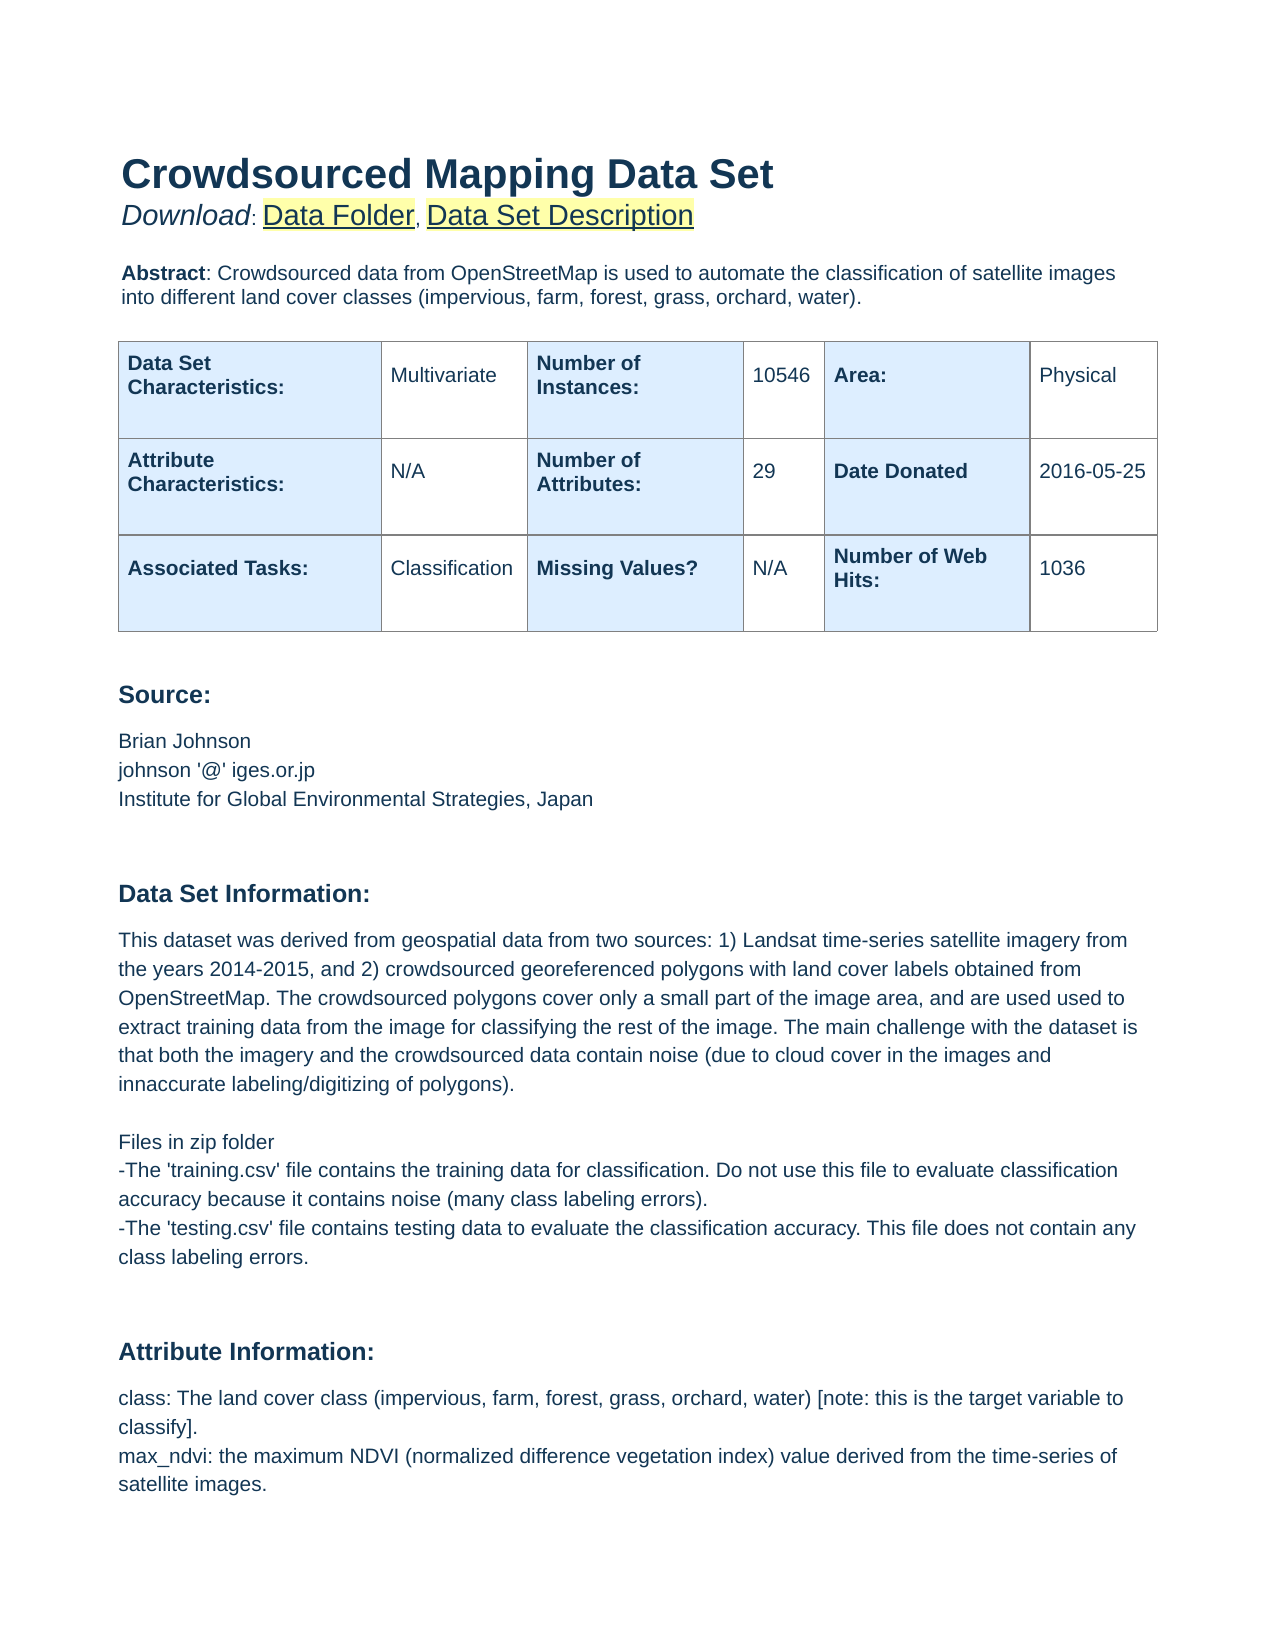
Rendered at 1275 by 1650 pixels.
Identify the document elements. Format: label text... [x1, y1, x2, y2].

table_cell Associated Tasks: [119, 536, 381, 631]
table_cell Missing Values? [528, 536, 743, 631]
table_header 10546 [744, 342, 824, 438]
table_header Crowdsourced Mapping Data Set Download: Data Folder, Data Set Description Abstract: Crowdsourced data from OpenStreetMap is used to automate the classification of satellite images into different land cover classes (impervious, farm, forest, grass, orchard, water). [118, 147, 1141, 341]
table_header Area: [825, 342, 1029, 438]
table_header Number of Instances: [528, 342, 743, 438]
text class: The land cover class (impervious, farm, forest, grass, orchard, water) [note: this is the target variable to classify]. max_ndvi: the maximum NDVI (normalized difference vegetation index) value derived from the time-series of satellite images. [118, 1386, 1157, 1496]
table_header Physical [1031, 342, 1157, 438]
table_cell N/A [382, 439, 527, 534]
table_cell Attribute Characteristics: [119, 439, 381, 534]
text Attribute Information: [118, 1337, 1157, 1366]
table_cell 2016-05-25 [1031, 439, 1157, 534]
table_cell Classification [382, 536, 527, 631]
text Source: [118, 680, 1157, 709]
table_cell Number of Web Hits: [825, 536, 1029, 631]
table_header Data Set Characteristics: [119, 342, 381, 438]
table_header [1141, 147, 1157, 341]
table_cell Date Donated [825, 439, 1029, 534]
table_cell 1036 [1031, 536, 1157, 631]
table_header Multivariate [382, 342, 527, 438]
text Brian Johnson johnson '@' iges.or.jp Institute for Global Environmental Strategies, Japan [118, 729, 1157, 811]
table_cell N/A [744, 536, 824, 631]
text This dataset was derived from geospatial data from two sources: 1) Landsat time-series satellite imagery from the years 2014-2015, and 2) crowdsourced georeferenced polygons with land cover labels obtained from OpenStreetMap. The crowdsourced polygons cover only a small part of the image area, and are used used to extract training data from the image for classifying the rest of the image. The main challenge with the dataset is that both the imagery and the crowdsourced data contain noise (due to cloud cover in the images and innaccurate labeling/digitizing of polygons). Files in zip folder -The 'training.csv' file contains the training data for classification. Do not use this file to evaluate classification accuracy because it contains noise (many class labeling errors). -The 'testing.csv' file contains testing data to evaluate the classification accuracy. This file does not contain any class labeling errors. [118, 928, 1157, 1268]
table_cell Number of Attributes: [528, 439, 743, 534]
text Data Set Information: [118, 879, 1157, 908]
table_cell 29 [744, 439, 824, 534]
